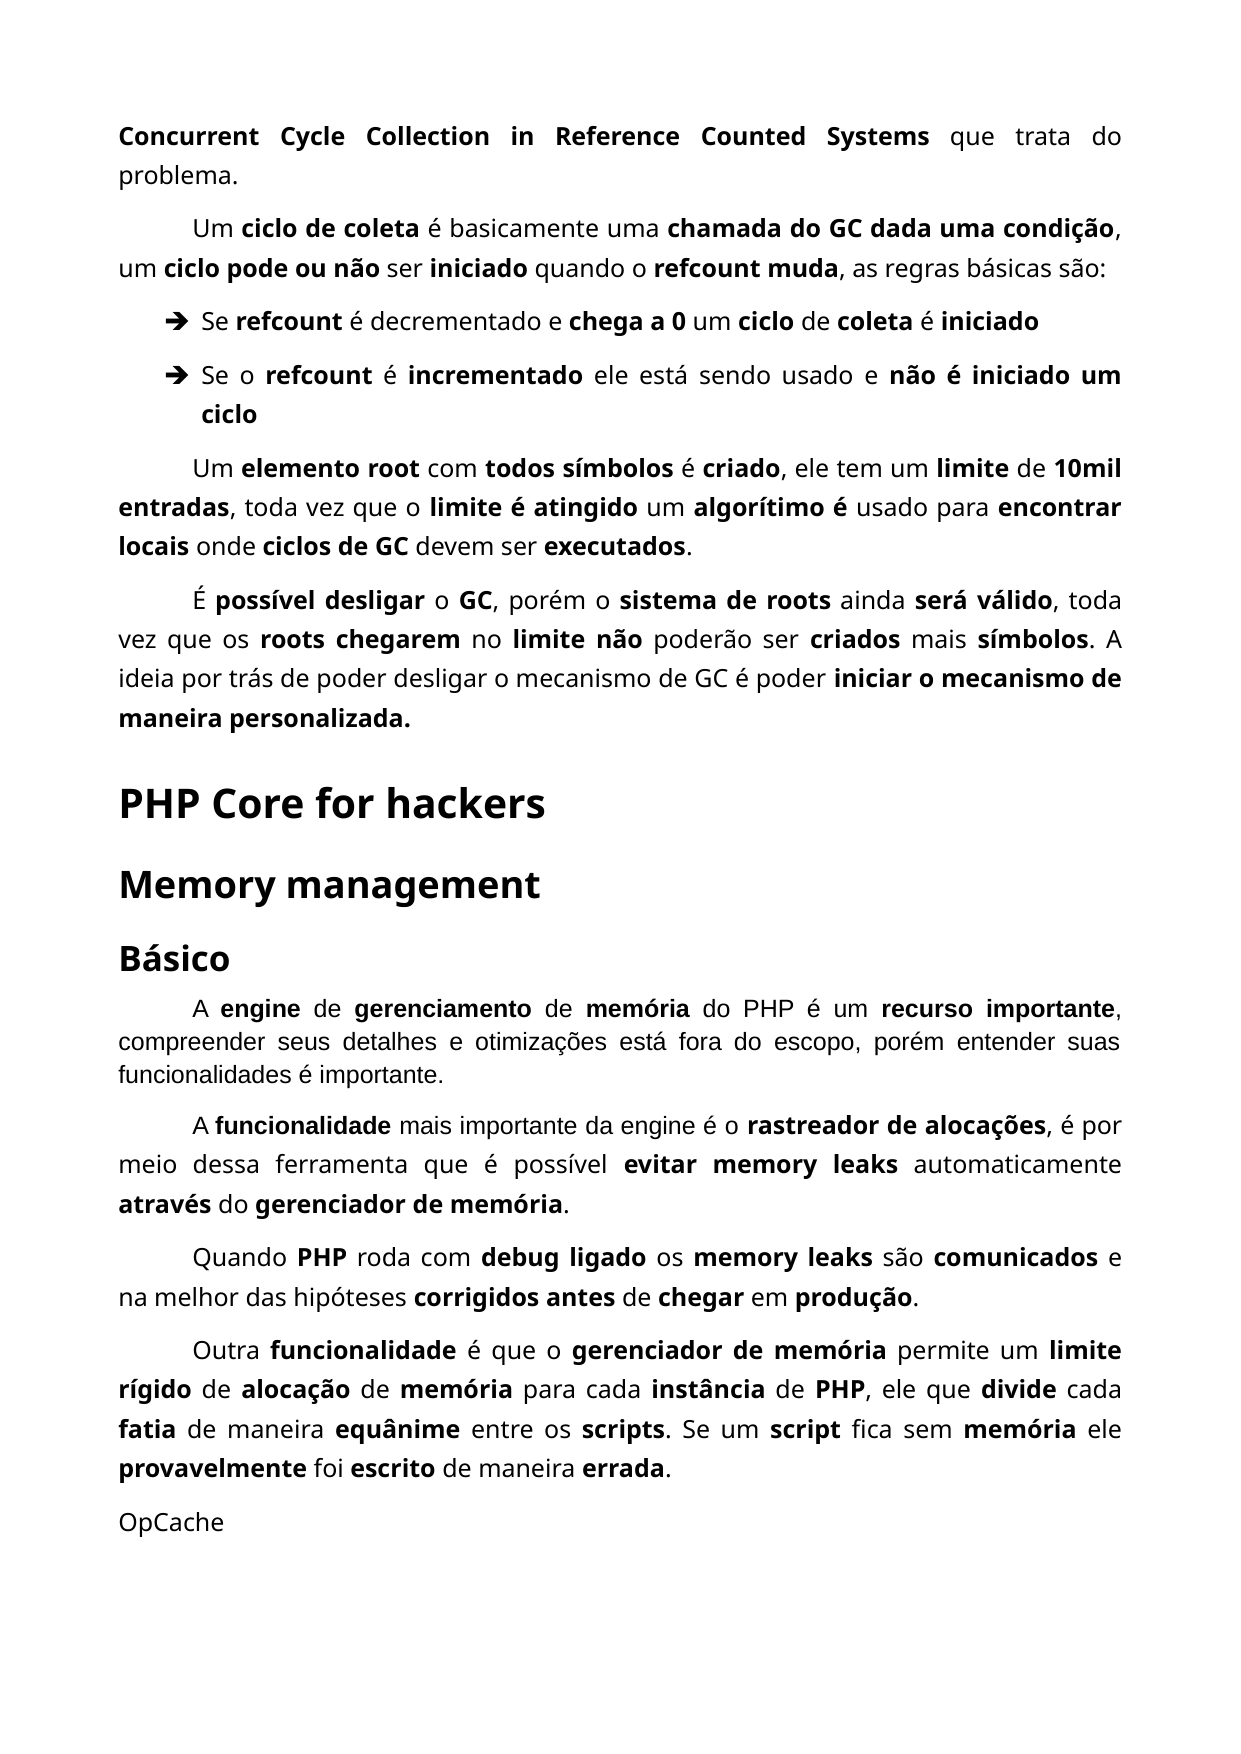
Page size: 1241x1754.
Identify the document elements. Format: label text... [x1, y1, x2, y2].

text Um elemento root com todos símbolos é criado, ele tem um limite de 10mil entradas, toda vez que o limite é atingido um algorítimo é usado para encontrar locais onde ciclos de GC devem ser executados. [118, 451, 1122, 563]
list Se o refcount é incrementado ele está sendo usado e não é iniciado um ciclo [163, 358, 1122, 431]
subtitle Memory management [118, 857, 1122, 909]
text A funcionalidade mais importante da engine é o rastreador de alocações, é por meio dessa ferramenta que é possível evitar memory leaks automaticamente através do gerenciador de memória. [118, 1108, 1122, 1220]
text É possível desligar o GC, porém o sistema de roots ainda será válido, toda vez que os roots chegarem no limite não poderão ser criados mais símbolos. A ideia por trás de poder desligar o mecanismo de GC é poder iniciar o mecanismo de maneira personalizada. [118, 583, 1122, 734]
text Um ciclo de coleta é basicamente uma chamada do GC dada uma condição, um ciclo pode ou não ser iniciado quando o refcount muda, as regras básicas são: [118, 211, 1122, 284]
subtitle PHP Core for hackers [118, 775, 1122, 830]
text OpCache [118, 1504, 1122, 1538]
text Concurrent Cycle Collection in Reference Counted Systems que trata do problema. [118, 118, 1122, 191]
text Outra funcionalidade é que o gerenciador de memória permite um limite rígido de alocação de memória para cada instância de PHP, ele que divide cada fatia de maneira equânime entre os scripts. Se um script fica sem memória ele provavelmente foi escrito de maneira errada. [118, 1333, 1122, 1484]
list Se refcount é decrementado e chega a 0 um ciclo de coleta é iniciado [163, 304, 1122, 338]
text Quando PHP roda com debug ligado os memory leaks são comunicados e na melhor das hipóteses corrigidos antes de chegar em produção. [118, 1240, 1122, 1313]
subtitle Básico [118, 934, 1122, 982]
text A engine de gerenciamento de memória do PHP é um recurso importante, compreender seus detalhes e otimizações está fora do escopo, porém entender suas funcionalidades é importante. [118, 994, 1122, 1089]
